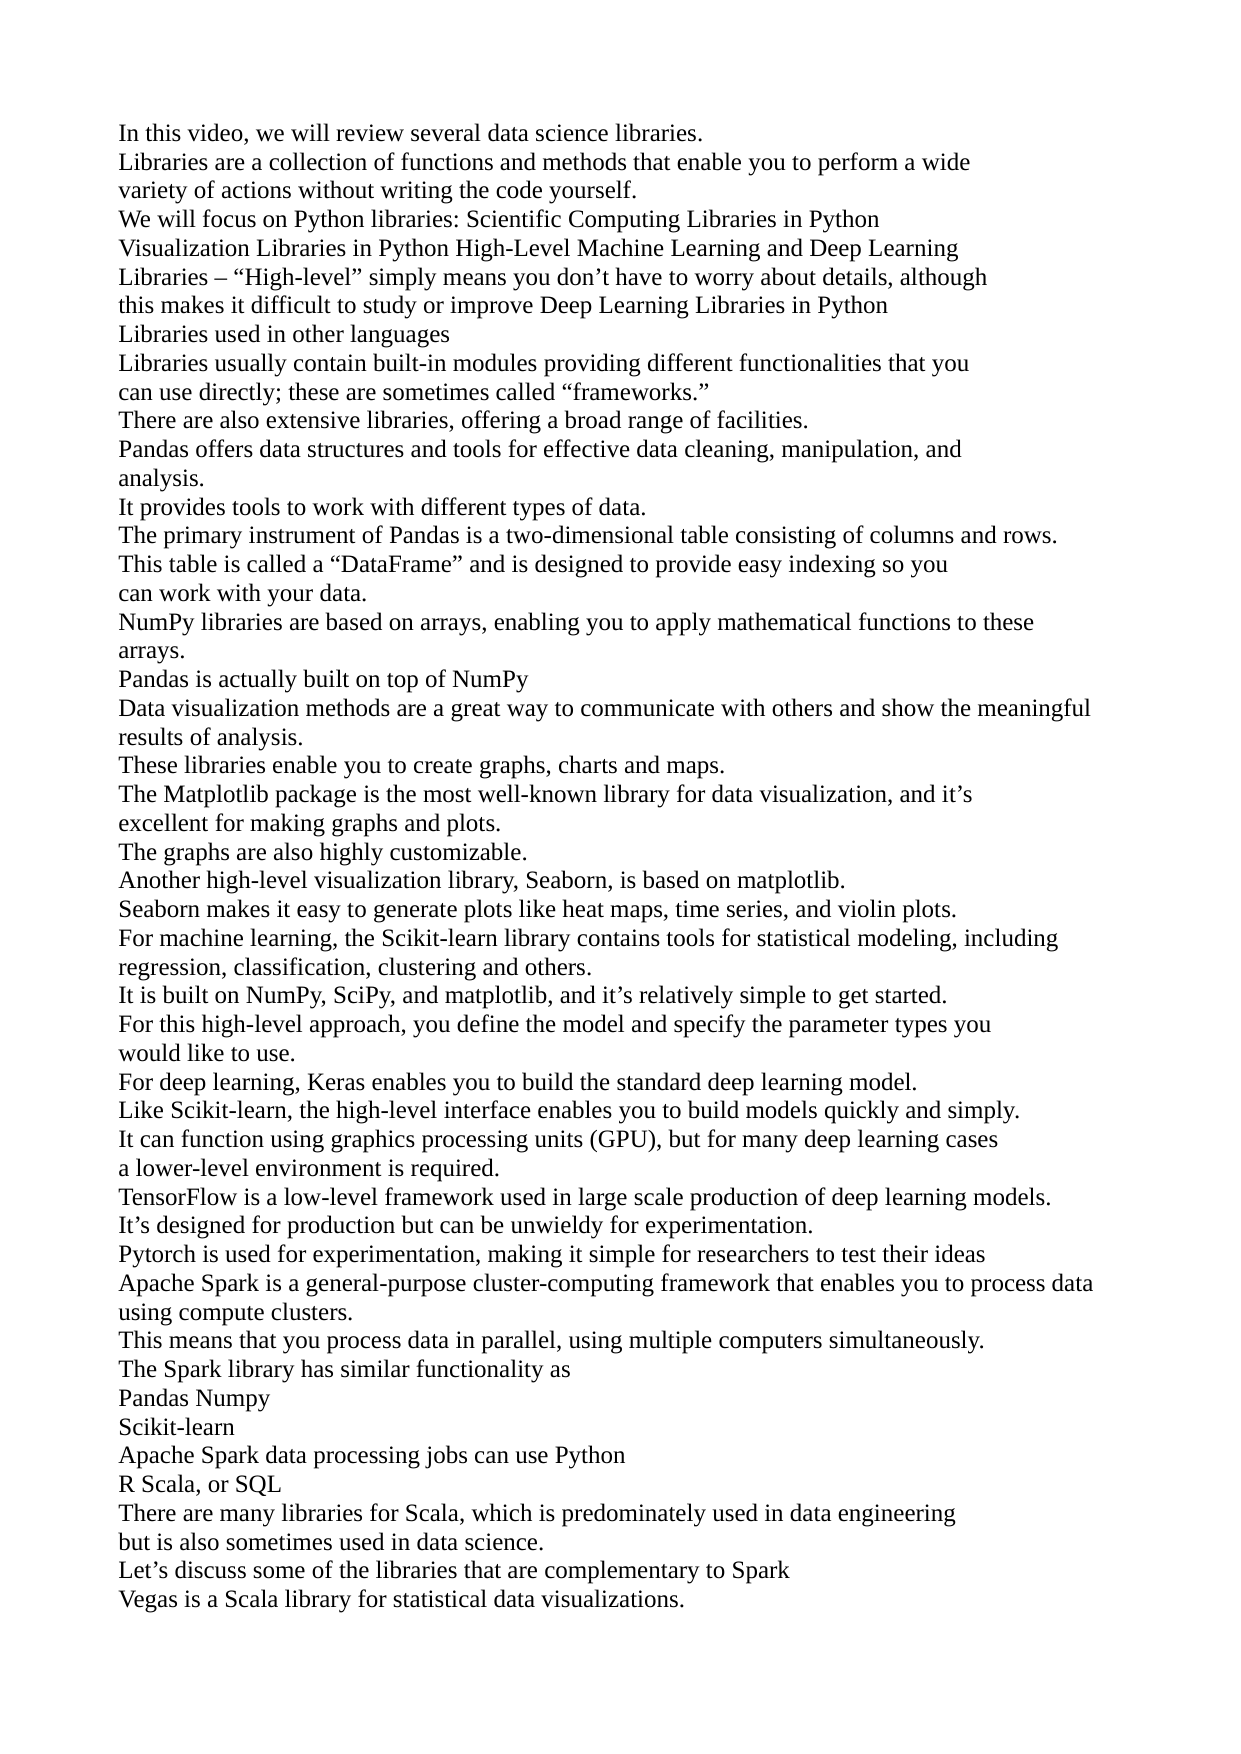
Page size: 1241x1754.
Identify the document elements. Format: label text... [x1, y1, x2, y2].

text In this video, we will review several data science libraries. [118, 118, 1122, 147]
text Libraries – “High-level” simply means you don’t have to worry about details, although [118, 262, 1122, 291]
text Libraries are a collection of functions and methods that enable you to perform a wide [118, 147, 1122, 176]
text For machine learning, the Scikit-learn library contains tools for statistical modeling, including [118, 923, 1122, 952]
text Pandas is actually built on top of NumPy [118, 664, 1122, 693]
text There are many libraries for Scala, which is predominately used in data engineering [118, 1498, 1122, 1527]
text R Scala, or SQL [118, 1469, 1122, 1498]
text Data visualization methods are a great way to communicate with others and show the meaningful [118, 693, 1122, 722]
text The Matplotlib package is the most well-known library for data visualization, and it’s [118, 779, 1122, 808]
text regression, classification, clustering and others. [118, 952, 1122, 981]
text Pytorch is used for experimentation, making it simple for researchers to test their ideas [118, 1239, 1122, 1268]
text For this high-level approach, you define the model and specify the parameter types you [118, 1009, 1122, 1038]
text Like Scikit-learn, the high-level interface enables you to build models quickly and simply. [118, 1096, 1122, 1124]
text It’s designed for production but can be unwieldy for experimentation. [118, 1211, 1122, 1239]
text It is built on NumPy, SciPy, and matplotlib, and it’s relatively simple to get started. [118, 981, 1122, 1009]
text The graphs are also highly customizable. [118, 837, 1122, 866]
text NumPy libraries are based on arrays, enabling you to apply mathematical functions to these [118, 607, 1122, 636]
text can use directly; these are sometimes called “frameworks.” [118, 377, 1122, 406]
text a lower-level environment is required. [118, 1153, 1122, 1182]
text analysis. [118, 463, 1122, 492]
text TensorFlow is a low-level framework used in large scale production of deep learning models. [118, 1182, 1122, 1211]
text The primary instrument of Pandas is a two-dimensional table consisting of columns and rows. [118, 521, 1122, 549]
text This table is called a “DataFrame” and is designed to provide easy indexing so you [118, 549, 1122, 578]
text Visualization Libraries in Python High-Level Machine Learning and Deep Learning [118, 233, 1122, 262]
text This means that you process data in parallel, using multiple computers simultaneously. [118, 1326, 1122, 1354]
text Let’s discuss some of the libraries that are complementary to Spark [118, 1556, 1122, 1584]
text For deep learning, Keras enables you to build the standard deep learning model. [118, 1067, 1122, 1096]
text Libraries used in other languages [118, 319, 1122, 348]
text would like to use. [118, 1038, 1122, 1067]
text Vegas is a Scala library for statistical data visualizations. [118, 1584, 1122, 1613]
text Seaborn makes it easy to generate plots like heat maps, time series, and violin plots. [118, 894, 1122, 923]
text Another high-level visualization library, Seaborn, is based on matplotlib. [118, 866, 1122, 894]
text this makes it difficult to study or improve Deep Learning Libraries in Python [118, 291, 1122, 319]
text using compute clusters. [118, 1297, 1122, 1326]
text The Spark library has similar functionality as [118, 1354, 1122, 1383]
text Libraries usually contain built-in modules providing different functionalities that you [118, 348, 1122, 377]
text but is also sometimes used in data science. [118, 1527, 1122, 1556]
text It provides tools to work with different types of data. [118, 492, 1122, 521]
text Apache Spark is a general-purpose cluster-computing framework that enables you to process data [118, 1268, 1122, 1297]
text It can function using graphics processing units (GPU), but for many deep learning cases [118, 1124, 1122, 1153]
text Pandas offers data structures and tools for effective data cleaning, manipulation, and [118, 434, 1122, 463]
text Scikit-learn [118, 1412, 1122, 1441]
text We will focus on Python libraries: Scientific Computing Libraries in Python [118, 204, 1122, 233]
text arrays. [118, 636, 1122, 664]
text variety of actions without writing the code yourself. [118, 176, 1122, 204]
text Pandas Numpy [118, 1383, 1122, 1412]
text can work with your data. [118, 578, 1122, 607]
text These libraries enable you to create graphs, charts and maps. [118, 751, 1122, 779]
text results of analysis. [118, 722, 1122, 751]
text Apache Spark data processing jobs can use Python [118, 1441, 1122, 1469]
text excellent for making graphs and plots. [118, 808, 1122, 837]
text There are also extensive libraries, offering a broad range of facilities. [118, 406, 1122, 434]
